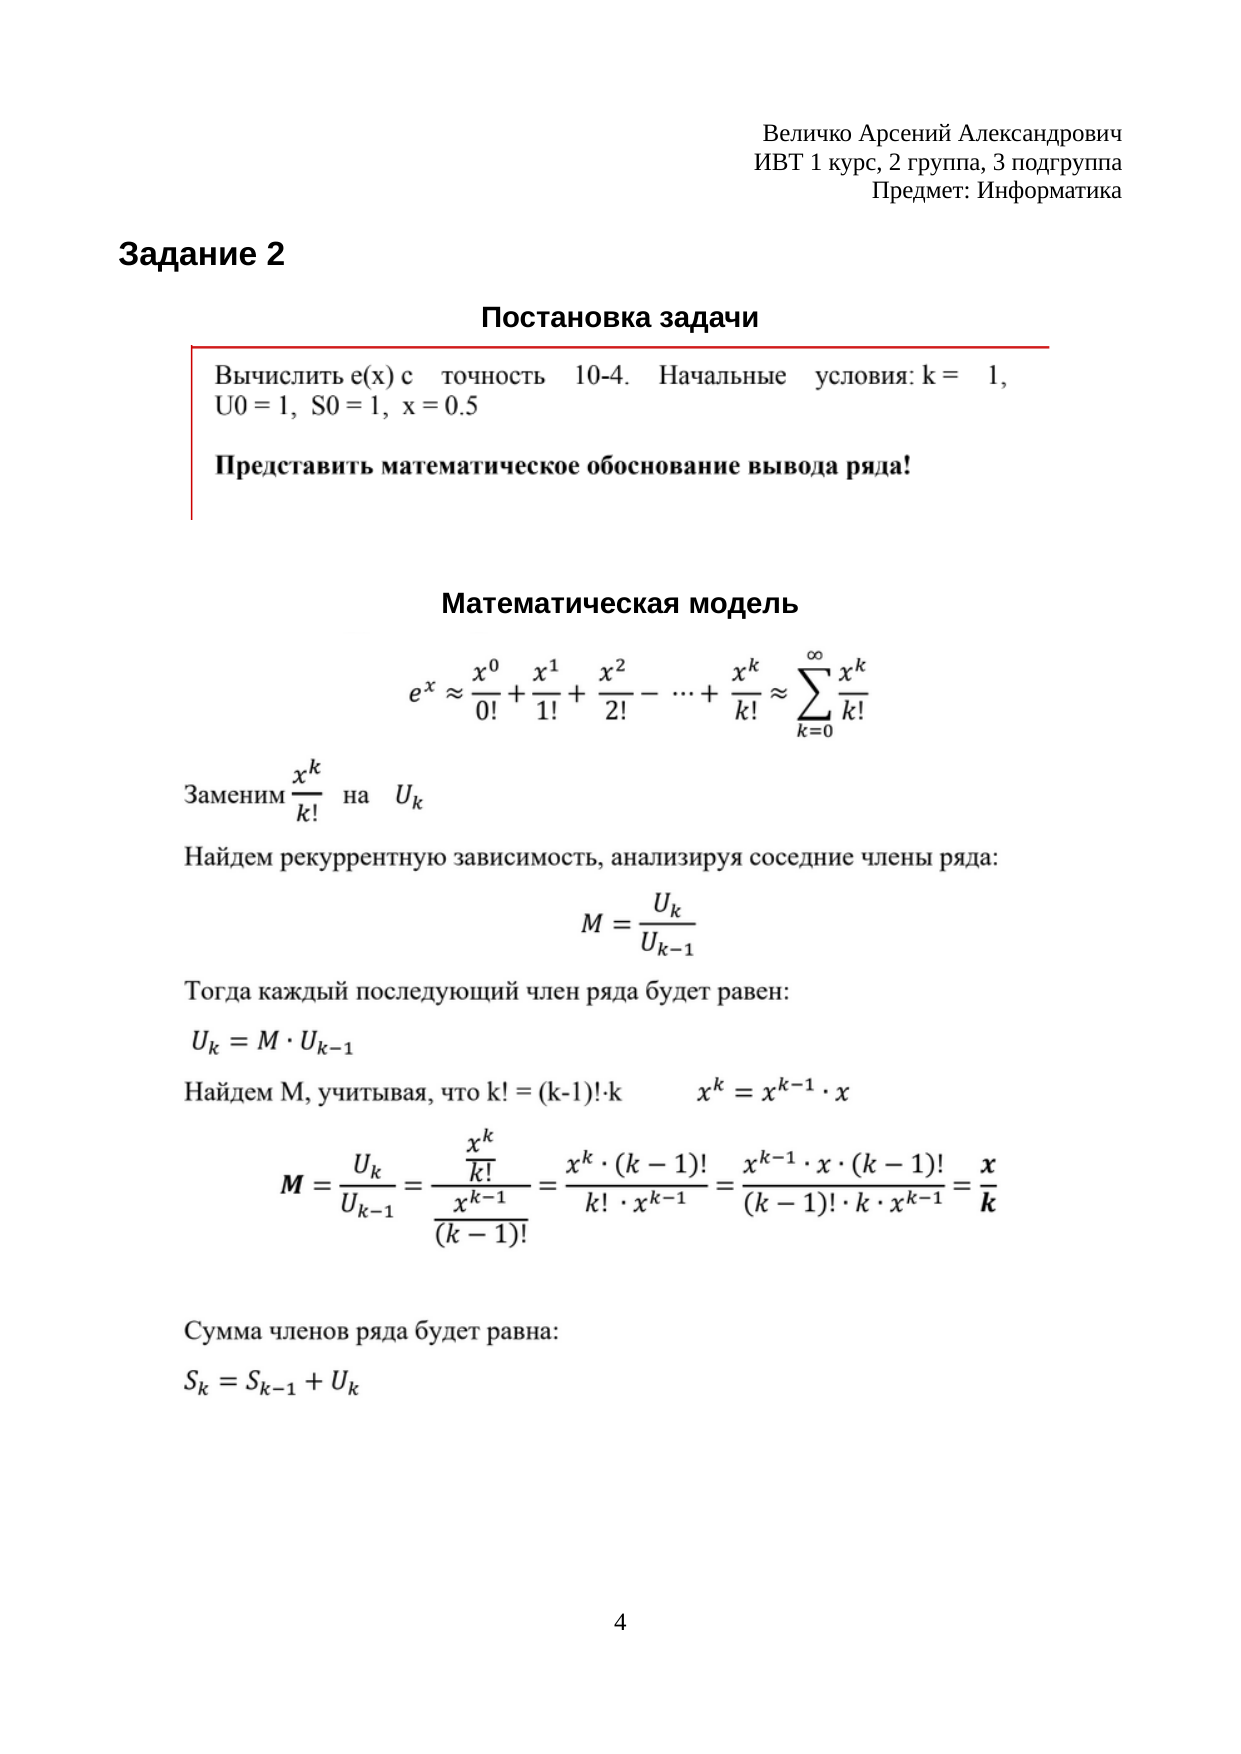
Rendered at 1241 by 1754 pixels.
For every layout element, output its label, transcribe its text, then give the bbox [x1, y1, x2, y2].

picture [190, 345, 1050, 520]
subtitle Постановка задачи [118, 299, 1122, 333]
picture [158, 632, 1082, 1404]
subtitle Задание 2 [118, 234, 1122, 272]
subtitle Математическая модель [118, 586, 1122, 620]
